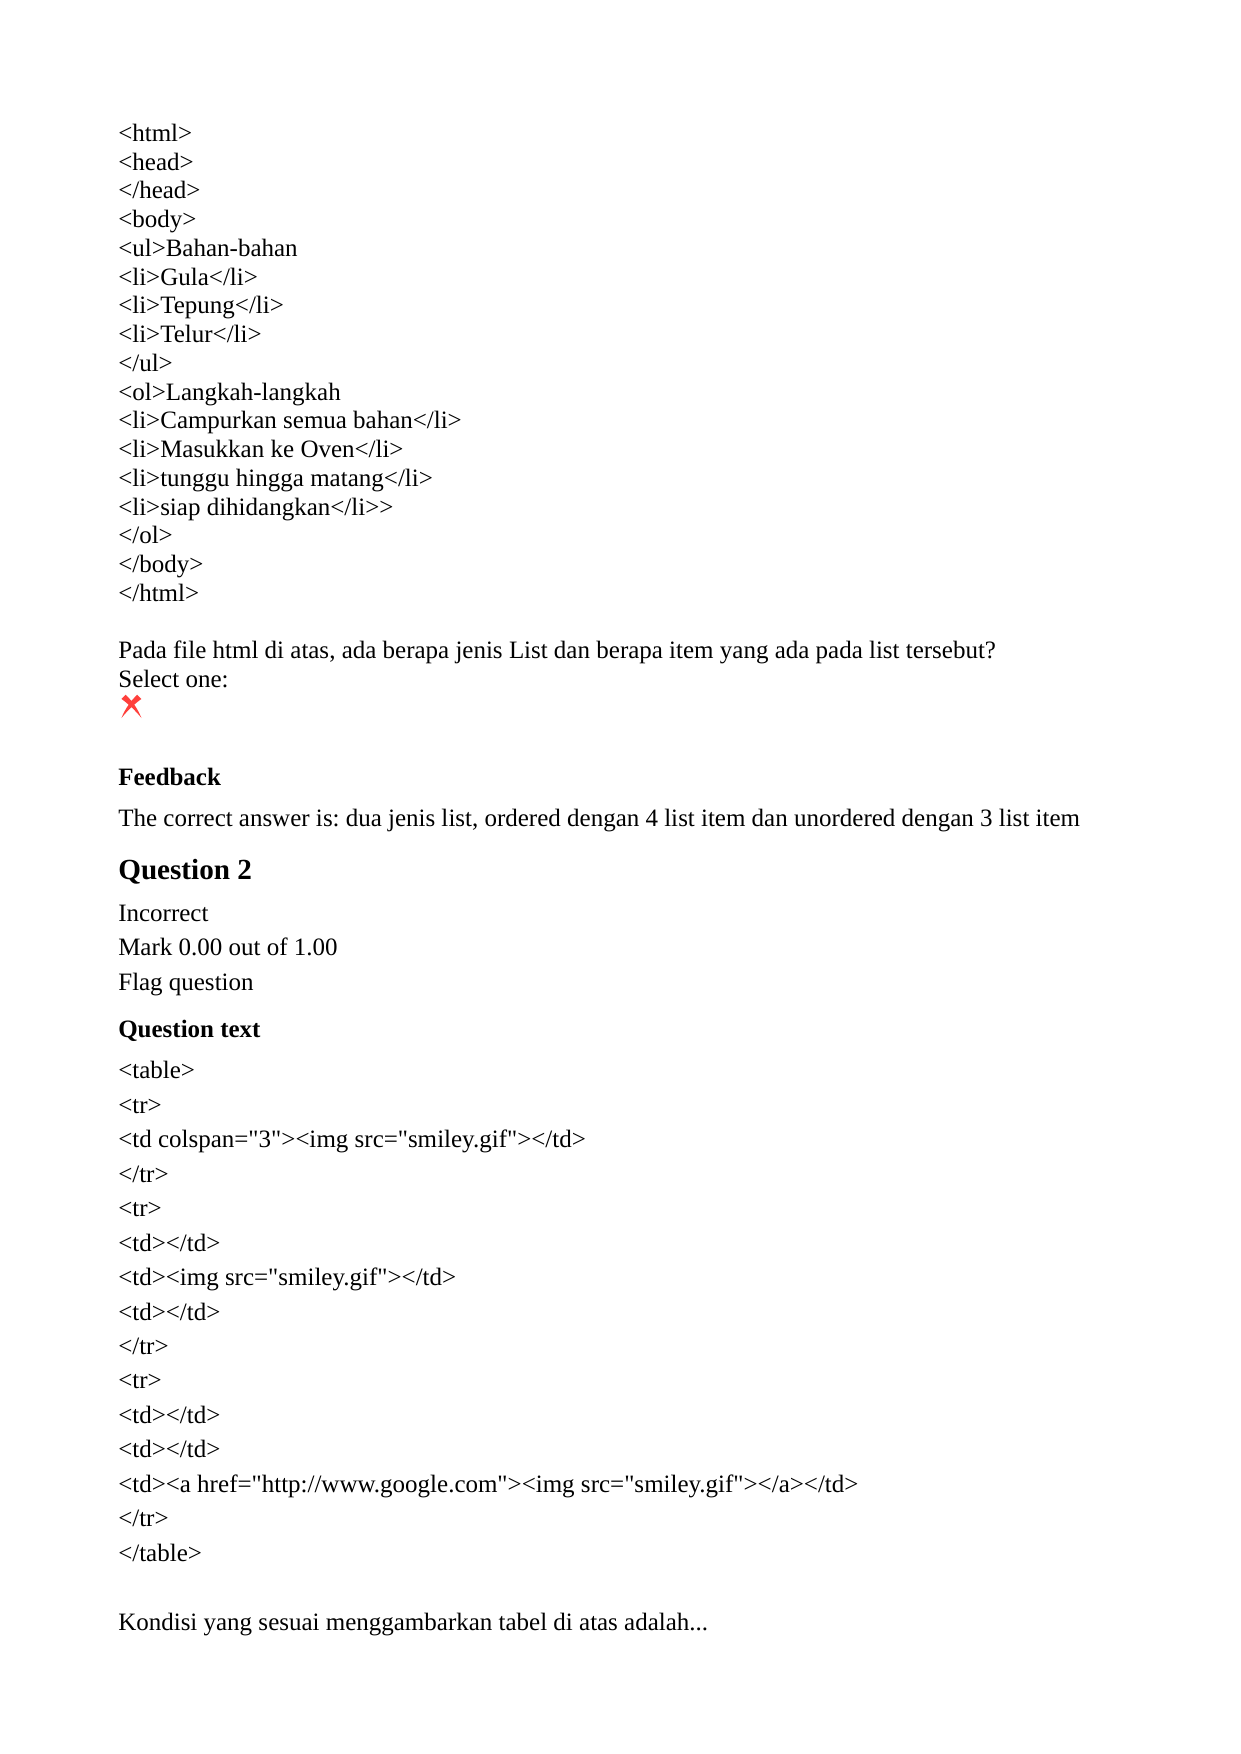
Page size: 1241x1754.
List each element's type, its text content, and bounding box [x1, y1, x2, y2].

text Mark 0.00 out of 1.00 [118, 932, 1122, 961]
text <table> <tr> <td colspan="3"><img src="smiley.gif"></td> </tr> <tr> <td></td> <td><img src="smiley.gif"></td> <td></td> </tr> <tr> <td></td> <td></td> <td><a href="http://www.google.com"><img src="smiley.gif"></a></td> </tr> </table> Kondisi yang sesuai menggambarkan tabel di atas adalah... [118, 1055, 1122, 1636]
text Flag question [118, 967, 1122, 996]
subtitle Question text [118, 1014, 1122, 1043]
subtitle Feedback [118, 762, 1122, 790]
subtitle Question 2 [118, 852, 1122, 886]
text The correct answer is: dua jenis list, ordered dengan 4 list item dan unordered dengan 3 list item [118, 803, 1122, 832]
text <html> <head> </head> <body> <ul>Bahan-bahan <li>Gula</li> <li>Tepung</li> <li>Telur</li> </ul> <ol>Langkah-langkah <li>Campurkan semua bahan</li> <li>Masukkan ke Oven</li> <li>tunggu hingga matang</li> <li>siap dihidangkan</li>> </ol> </body> </html> Pada file html di atas, ada berapa jenis List dan berapa item yang ada pada list tersebut? [118, 118, 1122, 664]
text Incorrect [118, 898, 1122, 927]
text Select one: [118, 664, 1122, 693]
